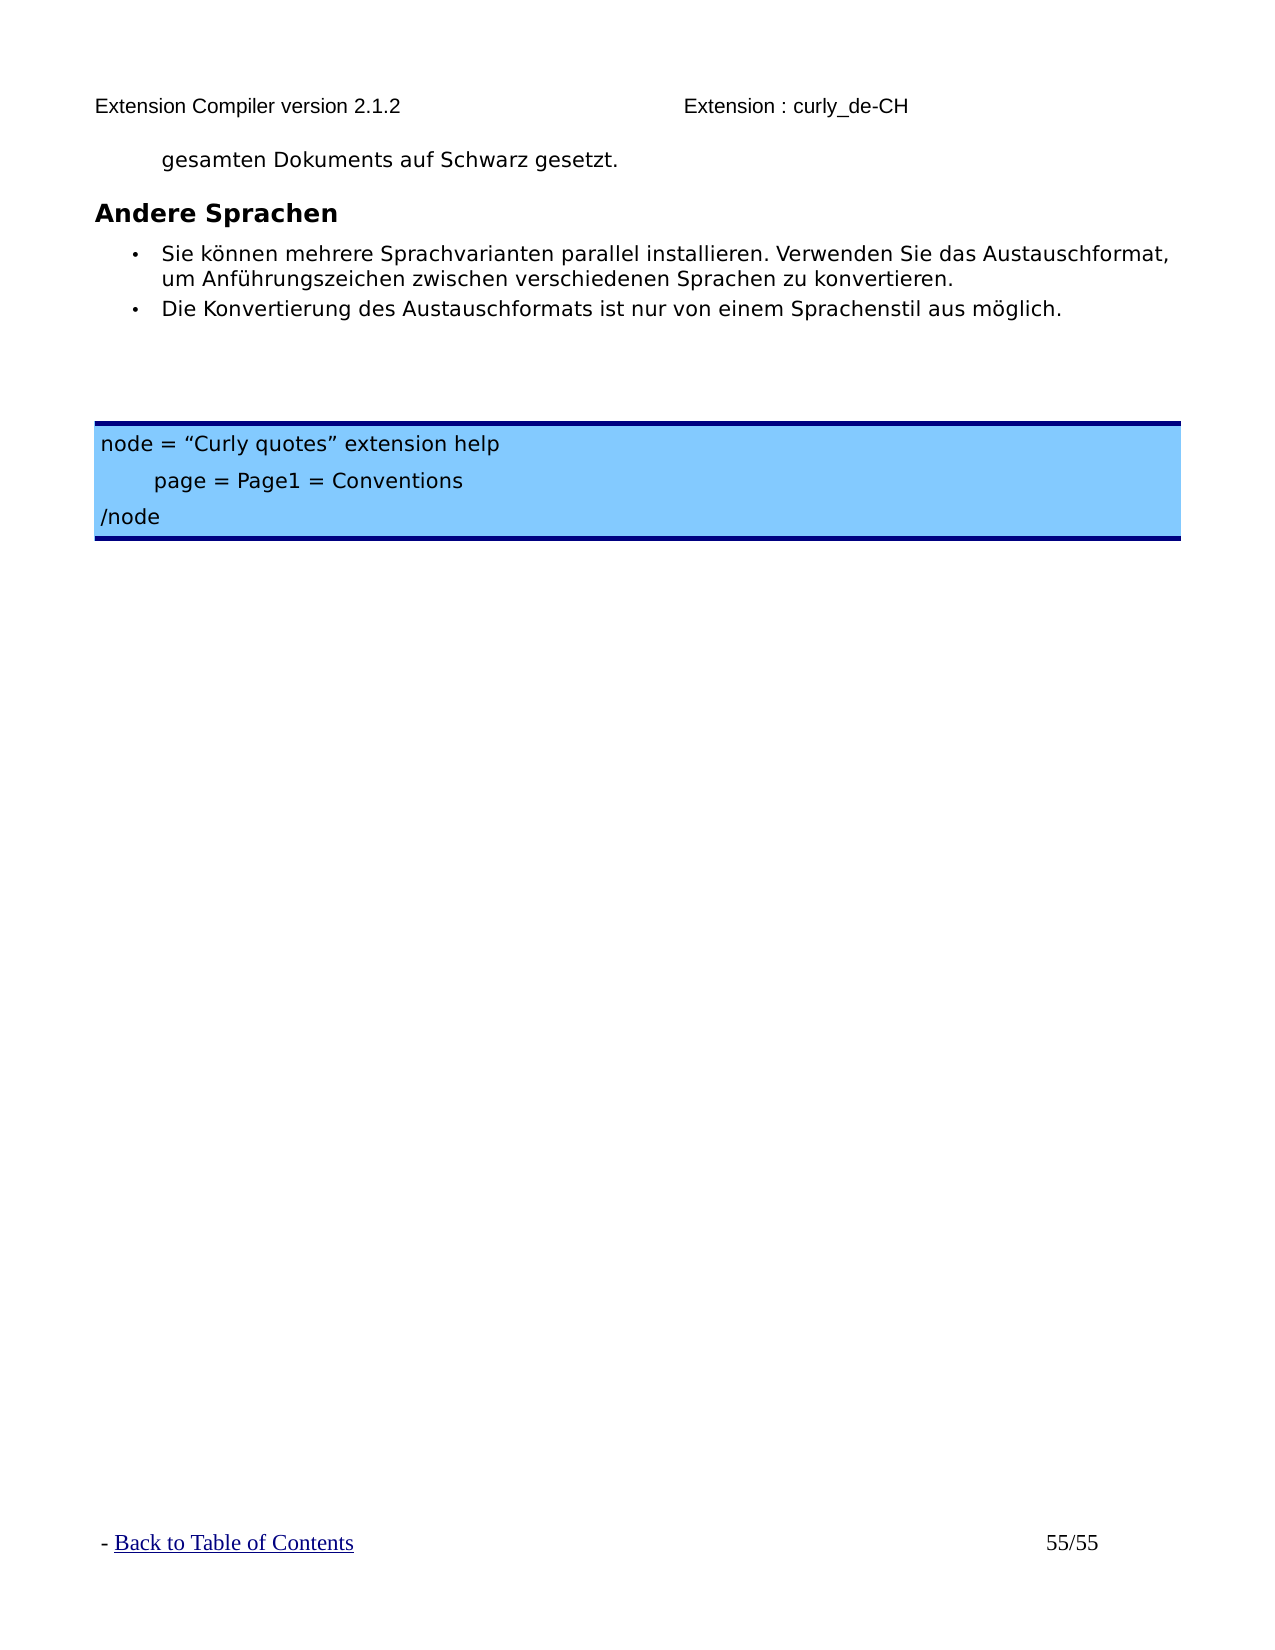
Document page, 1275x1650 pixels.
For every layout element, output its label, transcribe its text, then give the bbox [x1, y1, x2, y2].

list Sie können mehrere Sprachvarianten parallel installieren. Verwenden Sie das Austauschformat, um Anführungszeichen zwischen verschiedenen Sprachen zu konvertieren. [132, 242, 1181, 291]
text /node [94, 494, 1181, 541]
text page = Page1 = Conventions [94, 458, 1181, 493]
list Die Konvertierung des Austauschformats ist nur von einem Sprachenstil aus möglich. [132, 297, 1181, 321]
text node = “Curly quotes” extension help [94, 422, 1181, 457]
list gesamten Dokuments auf Schwarz gesetzt. [132, 147, 1181, 172]
text Andere Sprachen [94, 200, 1181, 229]
